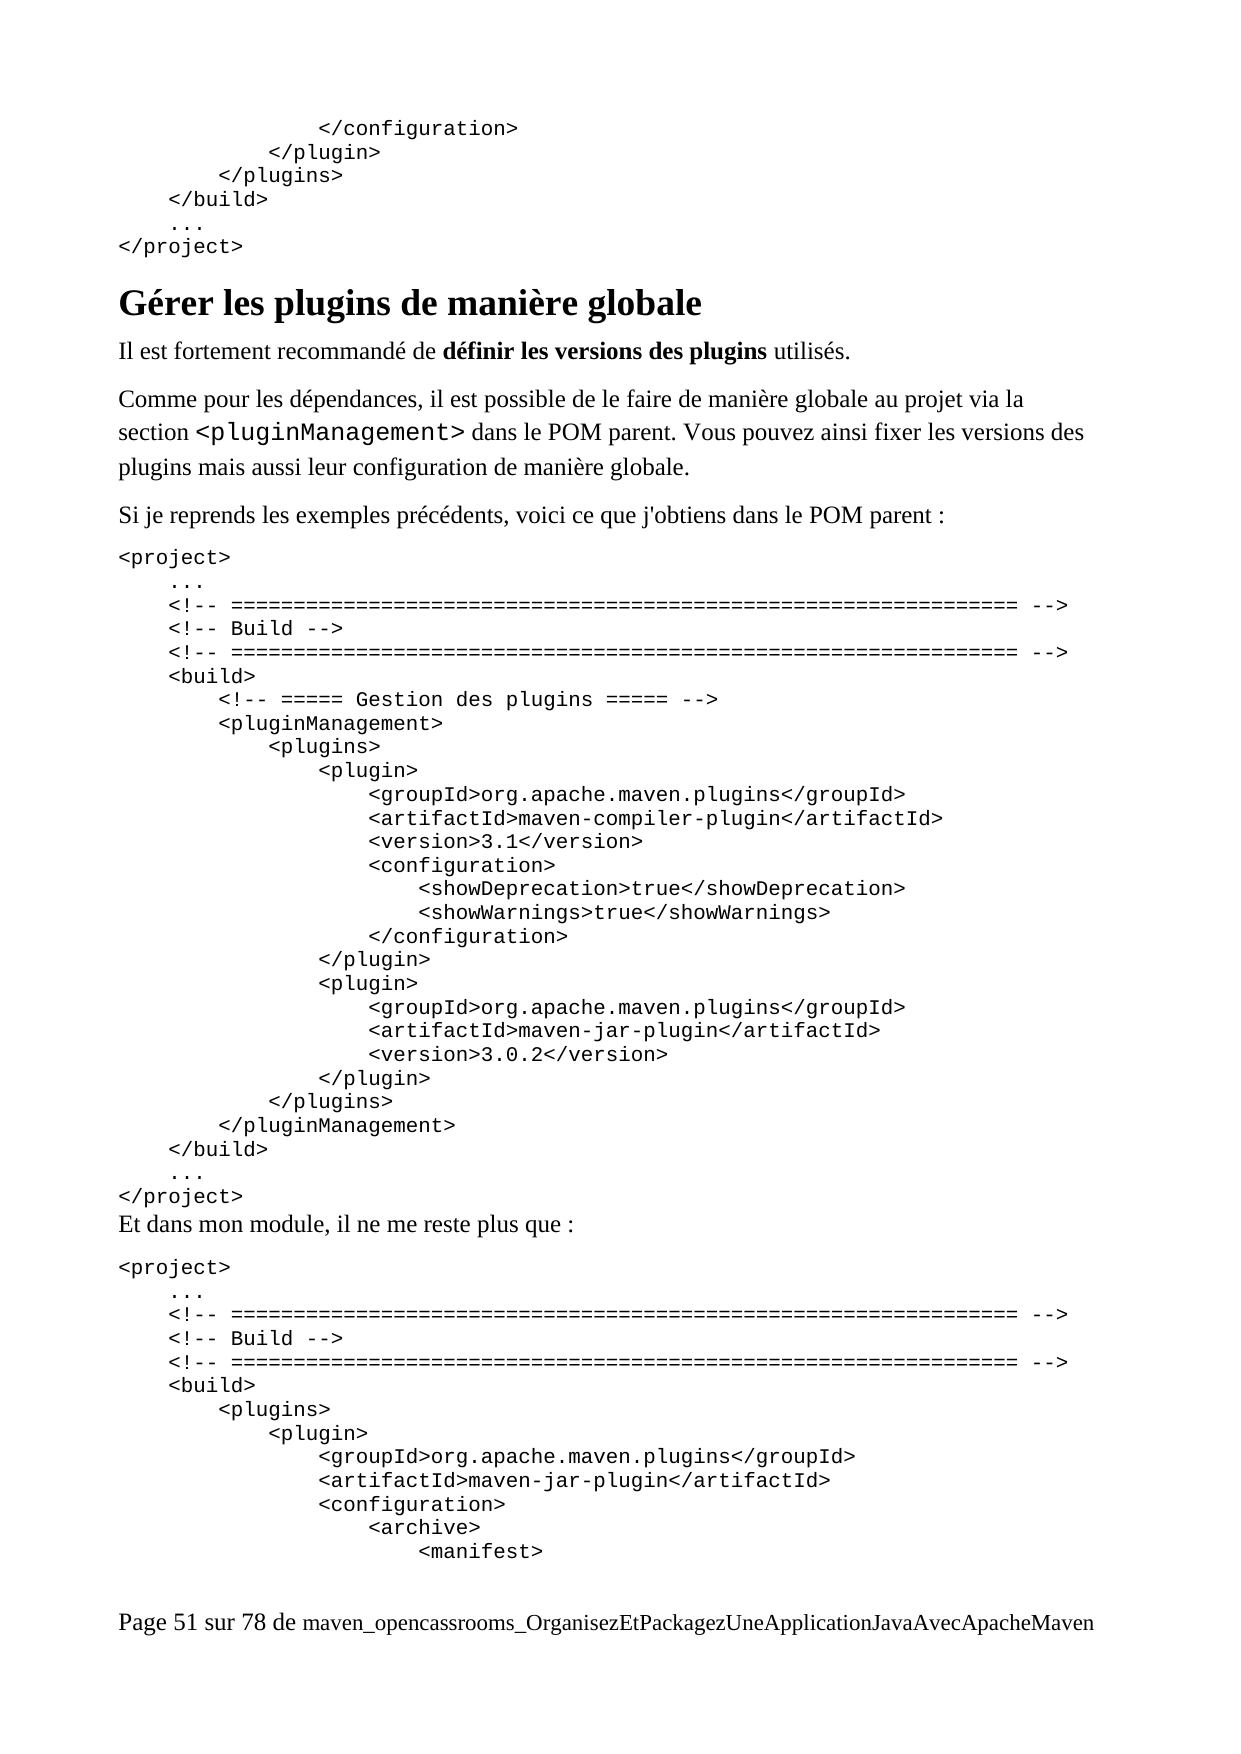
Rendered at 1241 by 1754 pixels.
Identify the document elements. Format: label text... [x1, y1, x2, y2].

text <!-- =============================================================== --> [118, 1304, 1122, 1328]
text <manifest> [118, 1541, 1122, 1564]
text Comme pour les dépendances, il est possible de le faire de manière globale au projet via la section <pluginManagement> dans le POM parent. Vous pouvez ainsi fixer les versions des plugins mais aussi leur configuration de manière globale. [118, 384, 1122, 481]
text <project> [118, 1257, 1122, 1281]
text Et dans mon module, il ne me reste plus que : [118, 1209, 1122, 1238]
subtitle Gérer les plugins de manière globale [118, 281, 1122, 324]
text </plugin> [118, 949, 1122, 973]
text ... [118, 571, 1122, 595]
text </plugins> [118, 1091, 1122, 1115]
text </plugin> [118, 1068, 1122, 1091]
text <pluginManagement> [118, 713, 1122, 737]
text <version>3.1</version> [118, 831, 1122, 855]
text </project> [118, 236, 1122, 260]
text <showDeprecation>true</showDeprecation> [118, 878, 1122, 902]
text <configuration> [118, 855, 1122, 878]
text <plugin> [118, 760, 1122, 784]
text <showWarnings>true</showWarnings> [118, 902, 1122, 926]
text <artifactId>maven-jar-plugin</artifactId> [118, 1020, 1122, 1044]
text Il est fortement recommandé de définir les versions des plugins utilisés. [118, 336, 1122, 365]
text <plugins> [118, 737, 1122, 760]
text <plugin> [118, 1423, 1122, 1446]
text <artifactId>maven-jar-plugin</artifactId> [118, 1470, 1122, 1493]
text <!-- Build --> [118, 618, 1122, 642]
text <!-- Build --> [118, 1328, 1122, 1352]
text </plugin> [118, 142, 1122, 165]
text ... [118, 1281, 1122, 1304]
text </configuration> [118, 118, 1122, 142]
text <groupId>org.apache.maven.plugins</groupId> [118, 1446, 1122, 1470]
text <groupId>org.apache.maven.plugins</groupId> [118, 997, 1122, 1020]
text <version>3.0.2</version> [118, 1044, 1122, 1068]
text <!-- =============================================================== --> [118, 1352, 1122, 1375]
text </build> [118, 1138, 1122, 1162]
text ... [118, 213, 1122, 236]
text <!-- =============================================================== --> [118, 642, 1122, 666]
text </pluginManagement> [118, 1115, 1122, 1138]
text <plugin> [118, 973, 1122, 997]
text <build> [118, 666, 1122, 689]
text <project> [118, 547, 1122, 571]
text <!-- ===== Gestion des plugins ===== --> [118, 689, 1122, 713]
text Si je reprends les exemples précédents, voici ce que j'obtiens dans le POM parent : [118, 500, 1122, 528]
text <groupId>org.apache.maven.plugins</groupId> [118, 784, 1122, 807]
text <archive> [118, 1517, 1122, 1541]
text <build> [118, 1375, 1122, 1399]
text <configuration> [118, 1493, 1122, 1517]
text </configuration> [118, 926, 1122, 949]
text <artifactId>maven-compiler-plugin</artifactId> [118, 807, 1122, 831]
text </plugins> [118, 165, 1122, 189]
text </project> [118, 1186, 1122, 1209]
text <plugins> [118, 1399, 1122, 1423]
text <!-- =============================================================== --> [118, 595, 1122, 618]
text </build> [118, 189, 1122, 213]
text ... [118, 1162, 1122, 1186]
